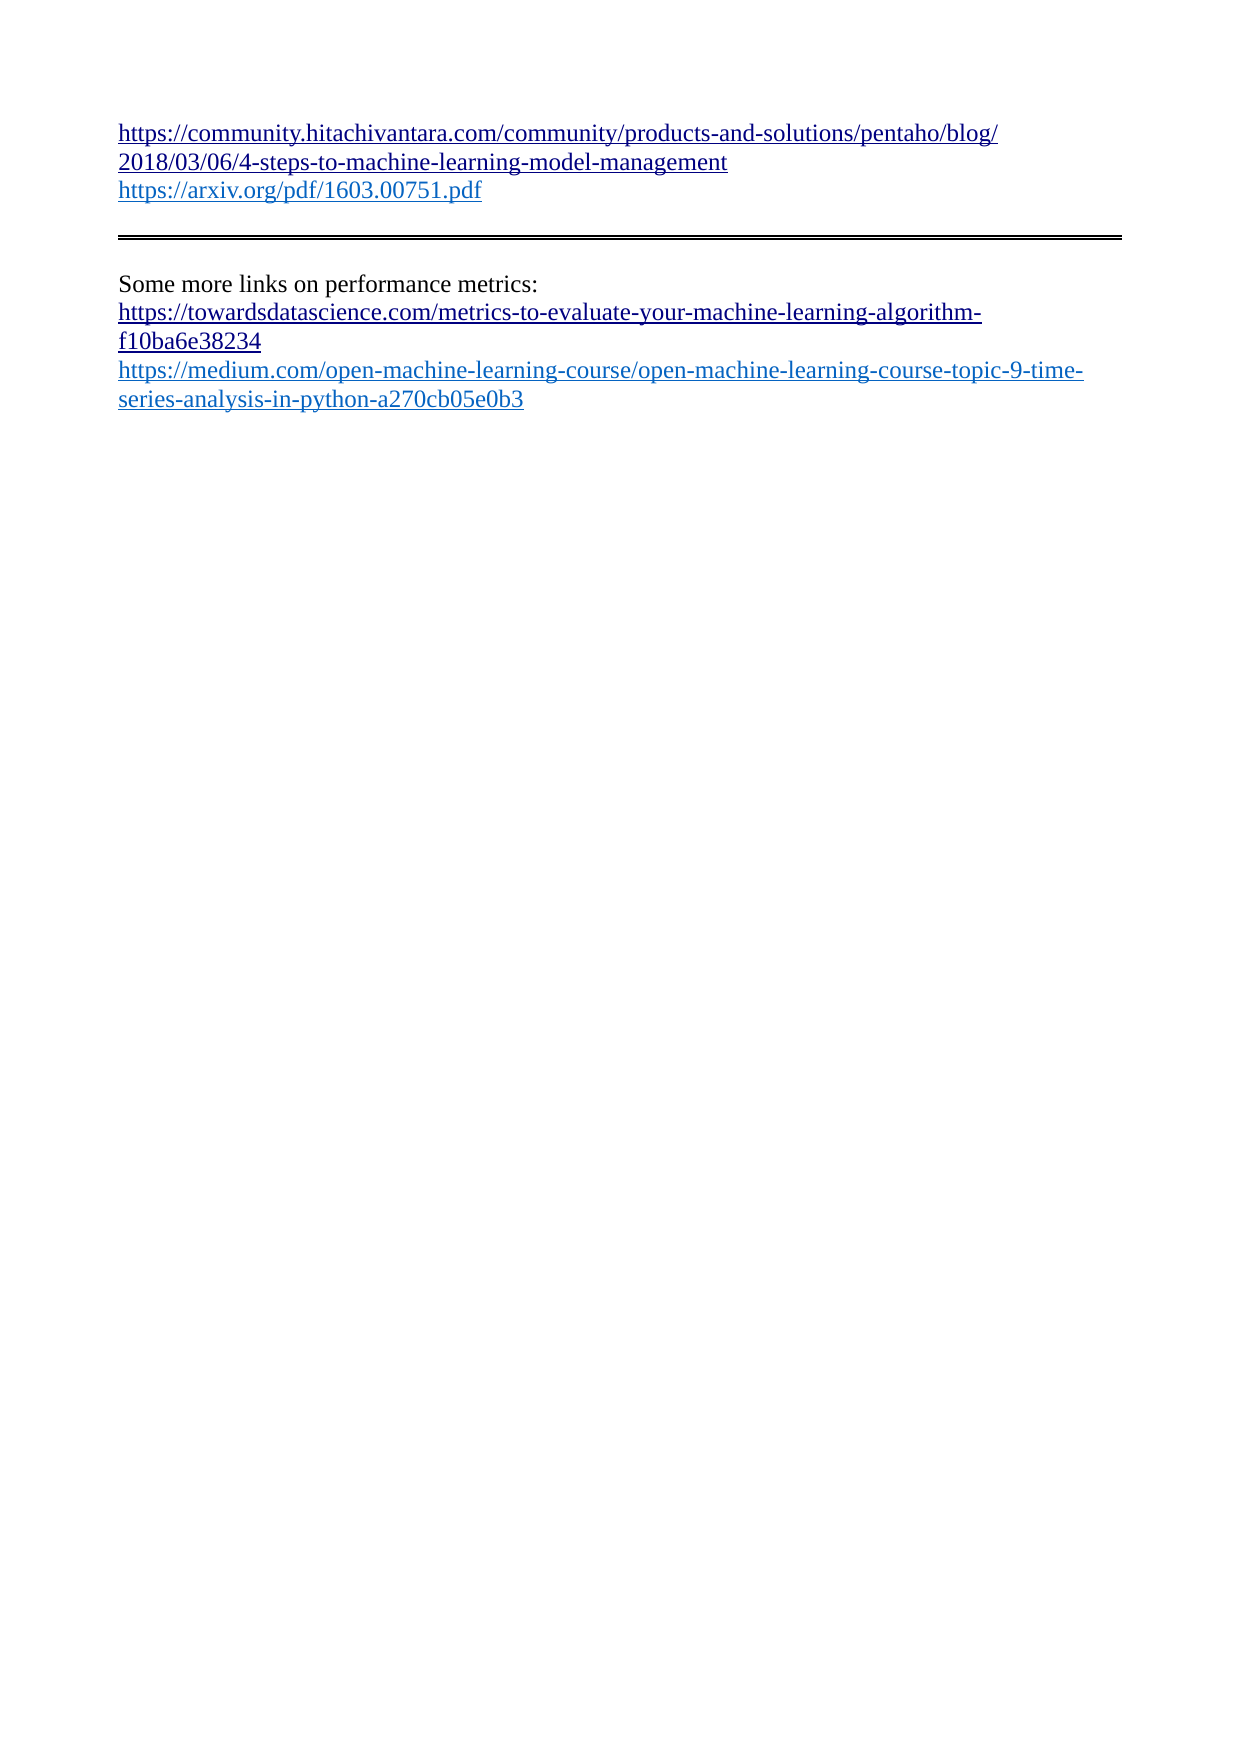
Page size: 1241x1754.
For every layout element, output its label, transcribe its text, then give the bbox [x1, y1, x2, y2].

text https://community.hitachivantara.com/community/products-and-solutions/pentaho/blog/2018/03/06/4-steps-to-machine-learning-model-management [118, 118, 1122, 176]
text https://arxiv.org/pdf/1603.00751.pdf [118, 176, 1122, 204]
text Some more links on performance metrics: [118, 269, 1122, 297]
text https://medium.com/open-machine-learning-course/open-machine-learning-course-topic-9-time-series-analysis-in-python-a270cb05e0b3 [118, 355, 1122, 412]
text https://towardsdatascience.com/metrics-to-evaluate-your-machine-learning-algorithm-f10ba6e38234 [118, 297, 1122, 355]
